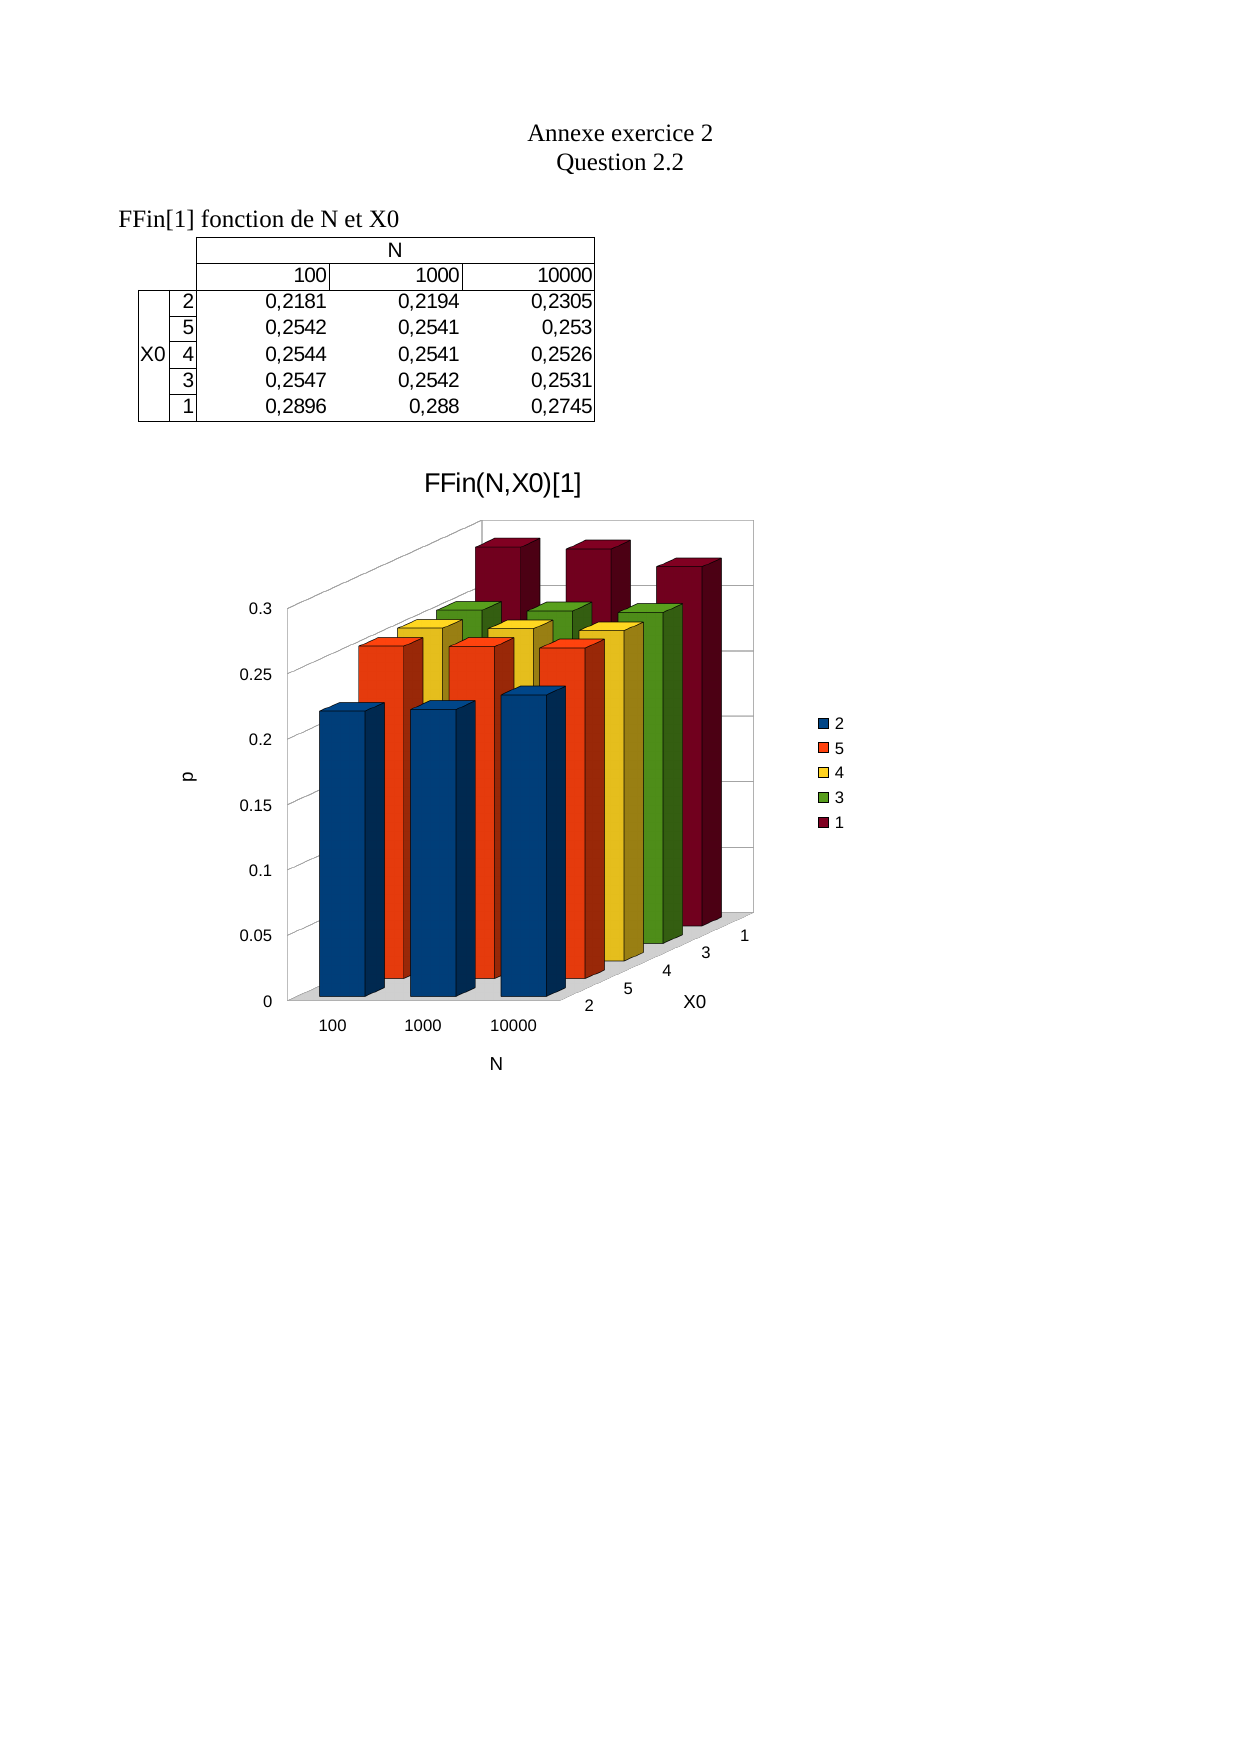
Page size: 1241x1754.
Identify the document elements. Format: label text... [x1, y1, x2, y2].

text FFin[1] fonction de N et X0 [118, 204, 1122, 233]
text Question 2.2 [118, 147, 1122, 176]
text Annexe exercice 2 [118, 118, 1122, 147]
